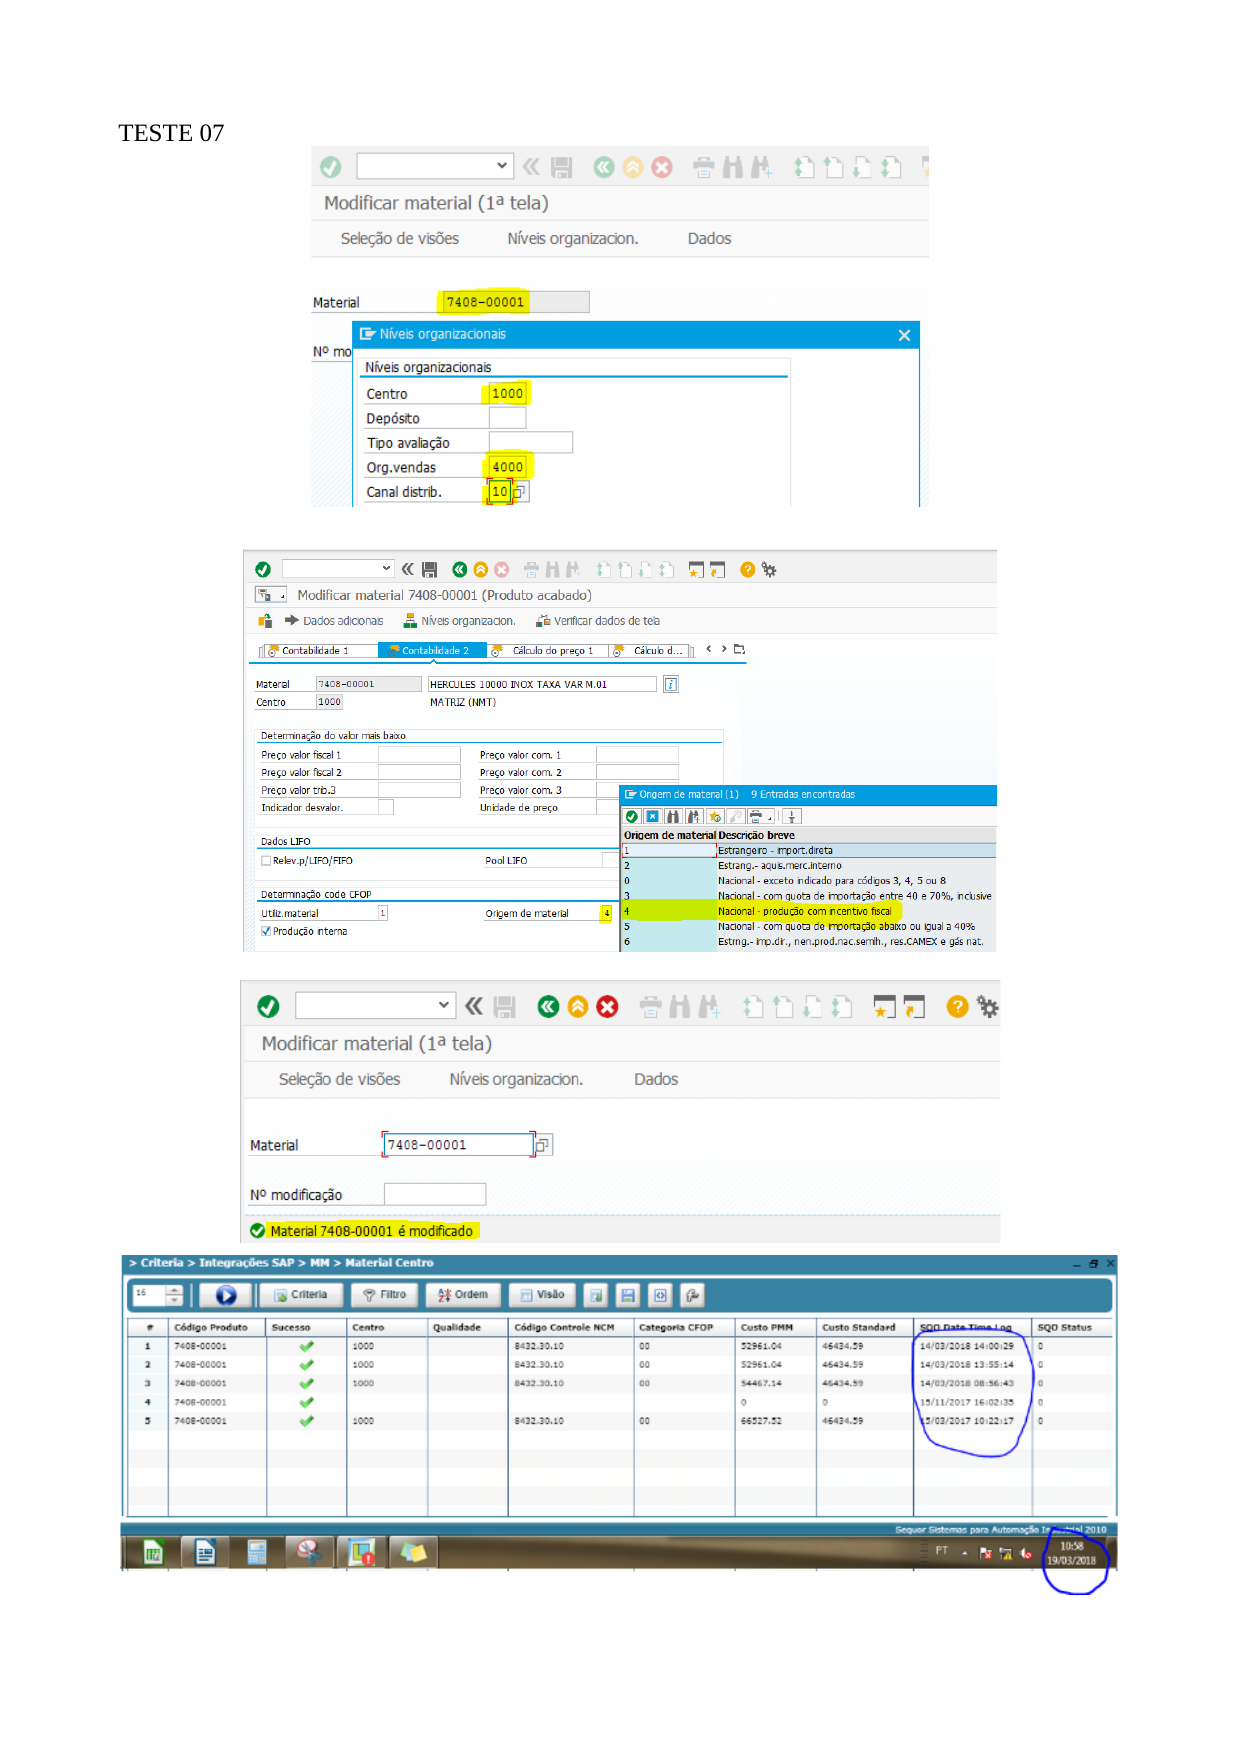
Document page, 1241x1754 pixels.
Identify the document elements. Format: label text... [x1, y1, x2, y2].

picture [243, 549, 998, 952]
picture [900, 332, 909, 340]
picture [621, 806, 998, 952]
picture [382, 329, 400, 338]
picture [360, 328, 375, 339]
picture [433, 332, 440, 340]
picture [239, 980, 1001, 1243]
text TESTE 07 [118, 118, 1122, 147]
picture [311, 146, 929, 507]
picture [118, 1255, 1123, 1595]
